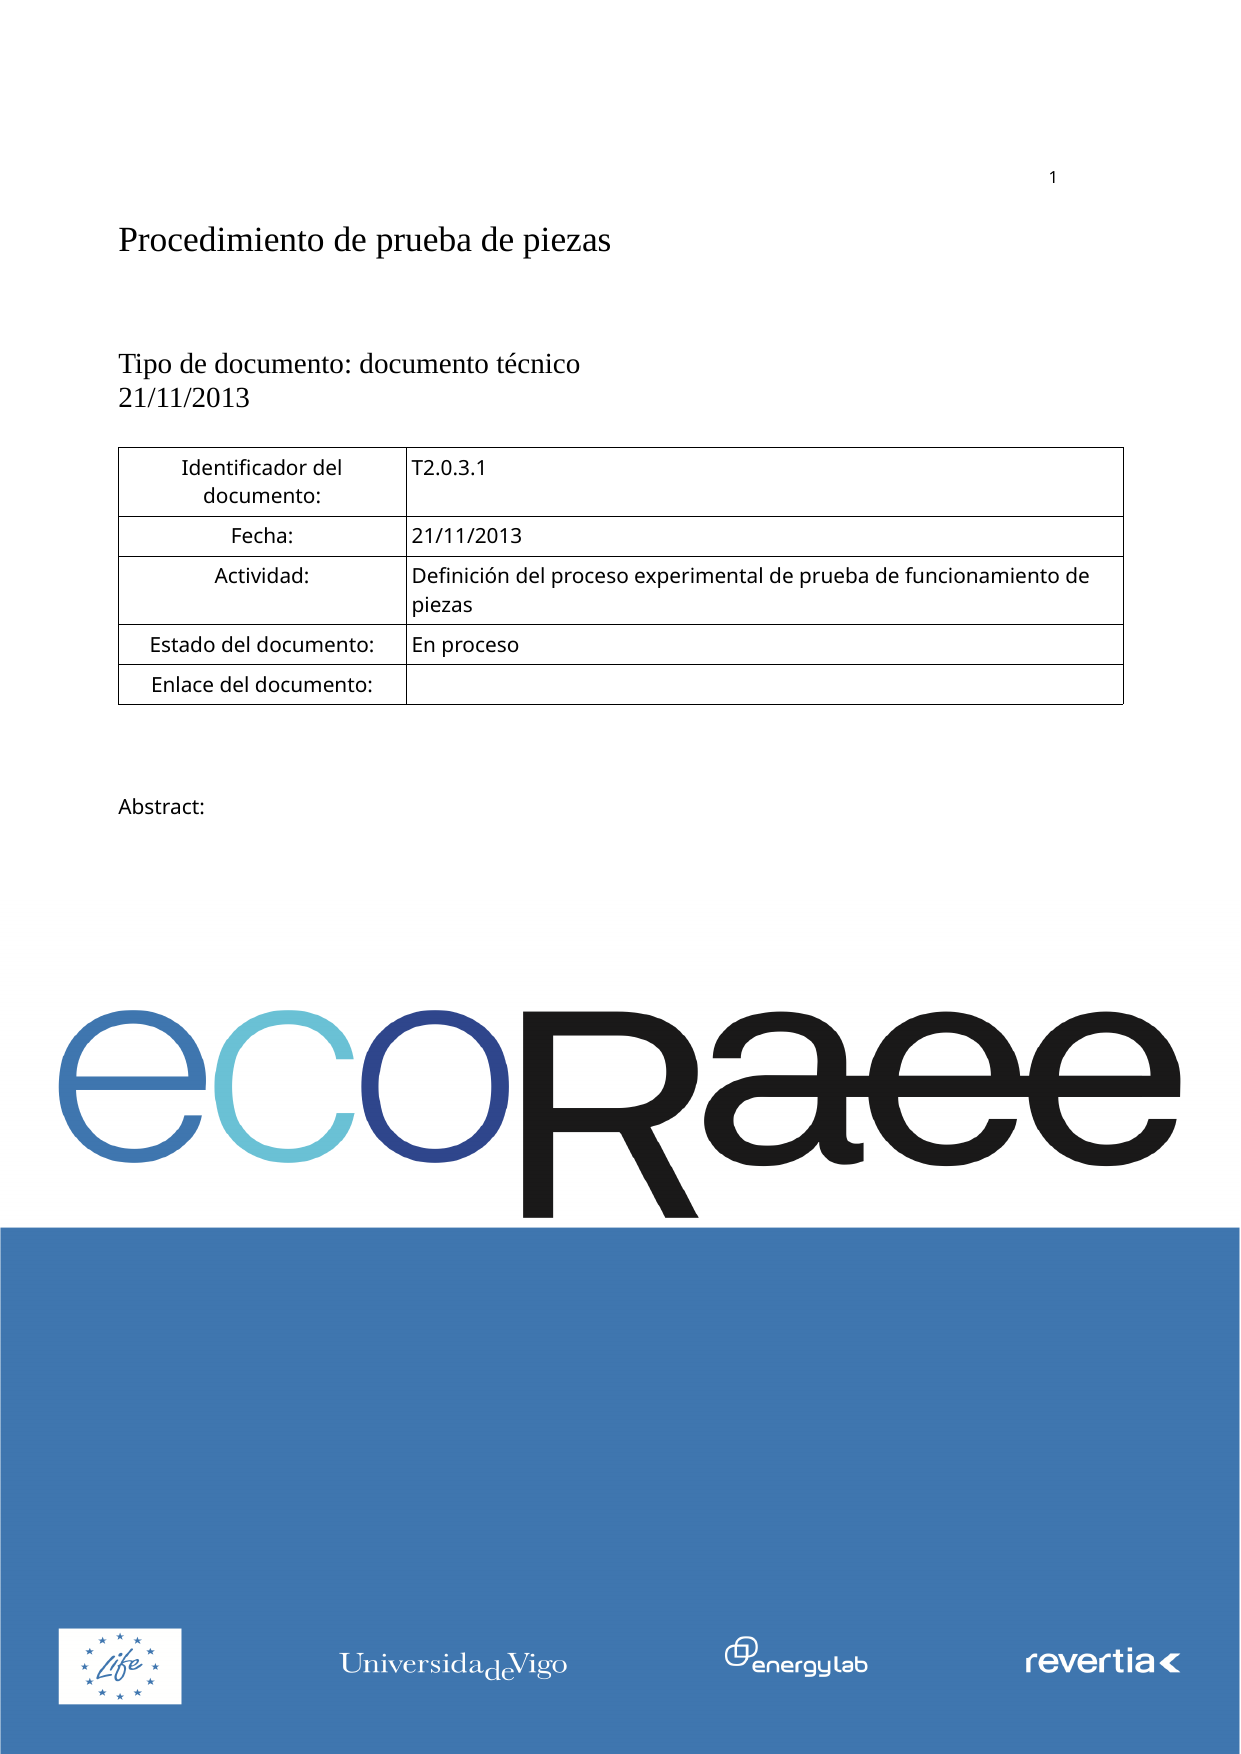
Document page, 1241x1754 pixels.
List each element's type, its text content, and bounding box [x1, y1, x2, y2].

table_header Identificador del documento: [119, 448, 406, 516]
text Abstract: [118, 792, 1122, 820]
table_cell En proceso [407, 625, 1123, 664]
text Tipo de documento: documento técnico [118, 347, 1122, 380]
table_cell Fecha: [119, 517, 406, 556]
table_cell Definición del proceso experimental de prueba de funcionamiento de piezas [407, 557, 1123, 624]
text Procedimiento de prueba de piezas [118, 218, 1122, 259]
table_cell Actividad: [119, 557, 406, 624]
text 21/11/2013 [118, 380, 1122, 414]
table_cell 21/11/2013 [407, 517, 1123, 556]
table_cell Enlace del documento: [119, 665, 406, 704]
table_cell Estado del documento: [119, 625, 406, 664]
table_header T2.0.3.1 [407, 448, 1123, 516]
table_cell [407, 665, 1123, 704]
